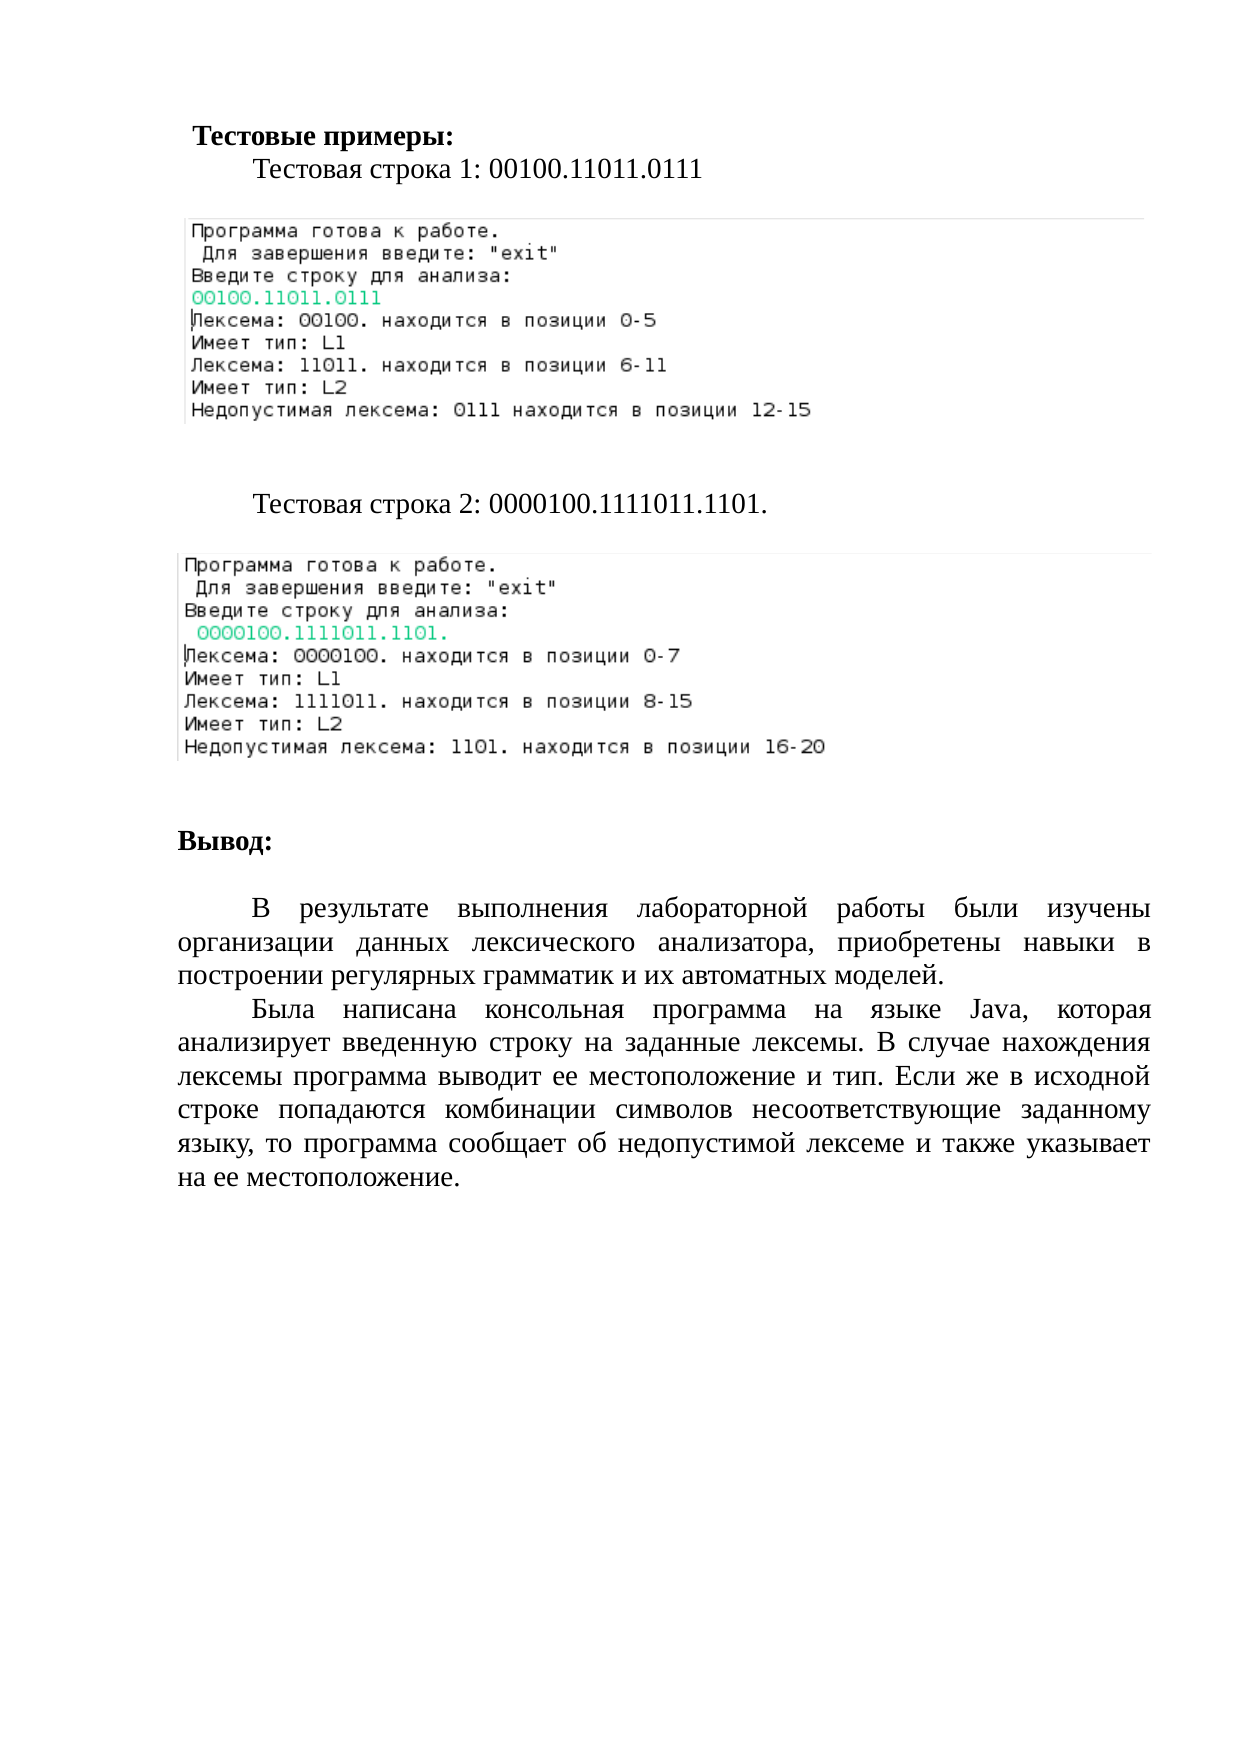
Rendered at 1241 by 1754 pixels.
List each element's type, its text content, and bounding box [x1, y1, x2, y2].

text Тестовые примеры: [192, 118, 1152, 152]
text Тестовая строка 2: 0000100.1111011.1101. [192, 486, 1152, 519]
text Была написана консольная программа на языке Java, которая анализирует введенную строку на заданные лексемы. В случае нахождения лексемы программа выводит ее местоположение и тип. Если же в исходной строке попадаются комбинации символов несоответствующие заданному языку, то программа сообщает об недопустимой лексеме и также указывает на ее местоположение. [177, 991, 1152, 1192]
picture [184, 218, 1145, 424]
picture [177, 553, 1152, 761]
text Вывод: [177, 823, 1152, 857]
text Тестовая строка 1: 00100.11011.0111 [192, 152, 1152, 185]
text В результате выполнения лабораторной работы были изучены организации данных лексического анализатора, приобретены навыки в построении регулярных грамматик и их автоматных моделей. [177, 890, 1152, 991]
